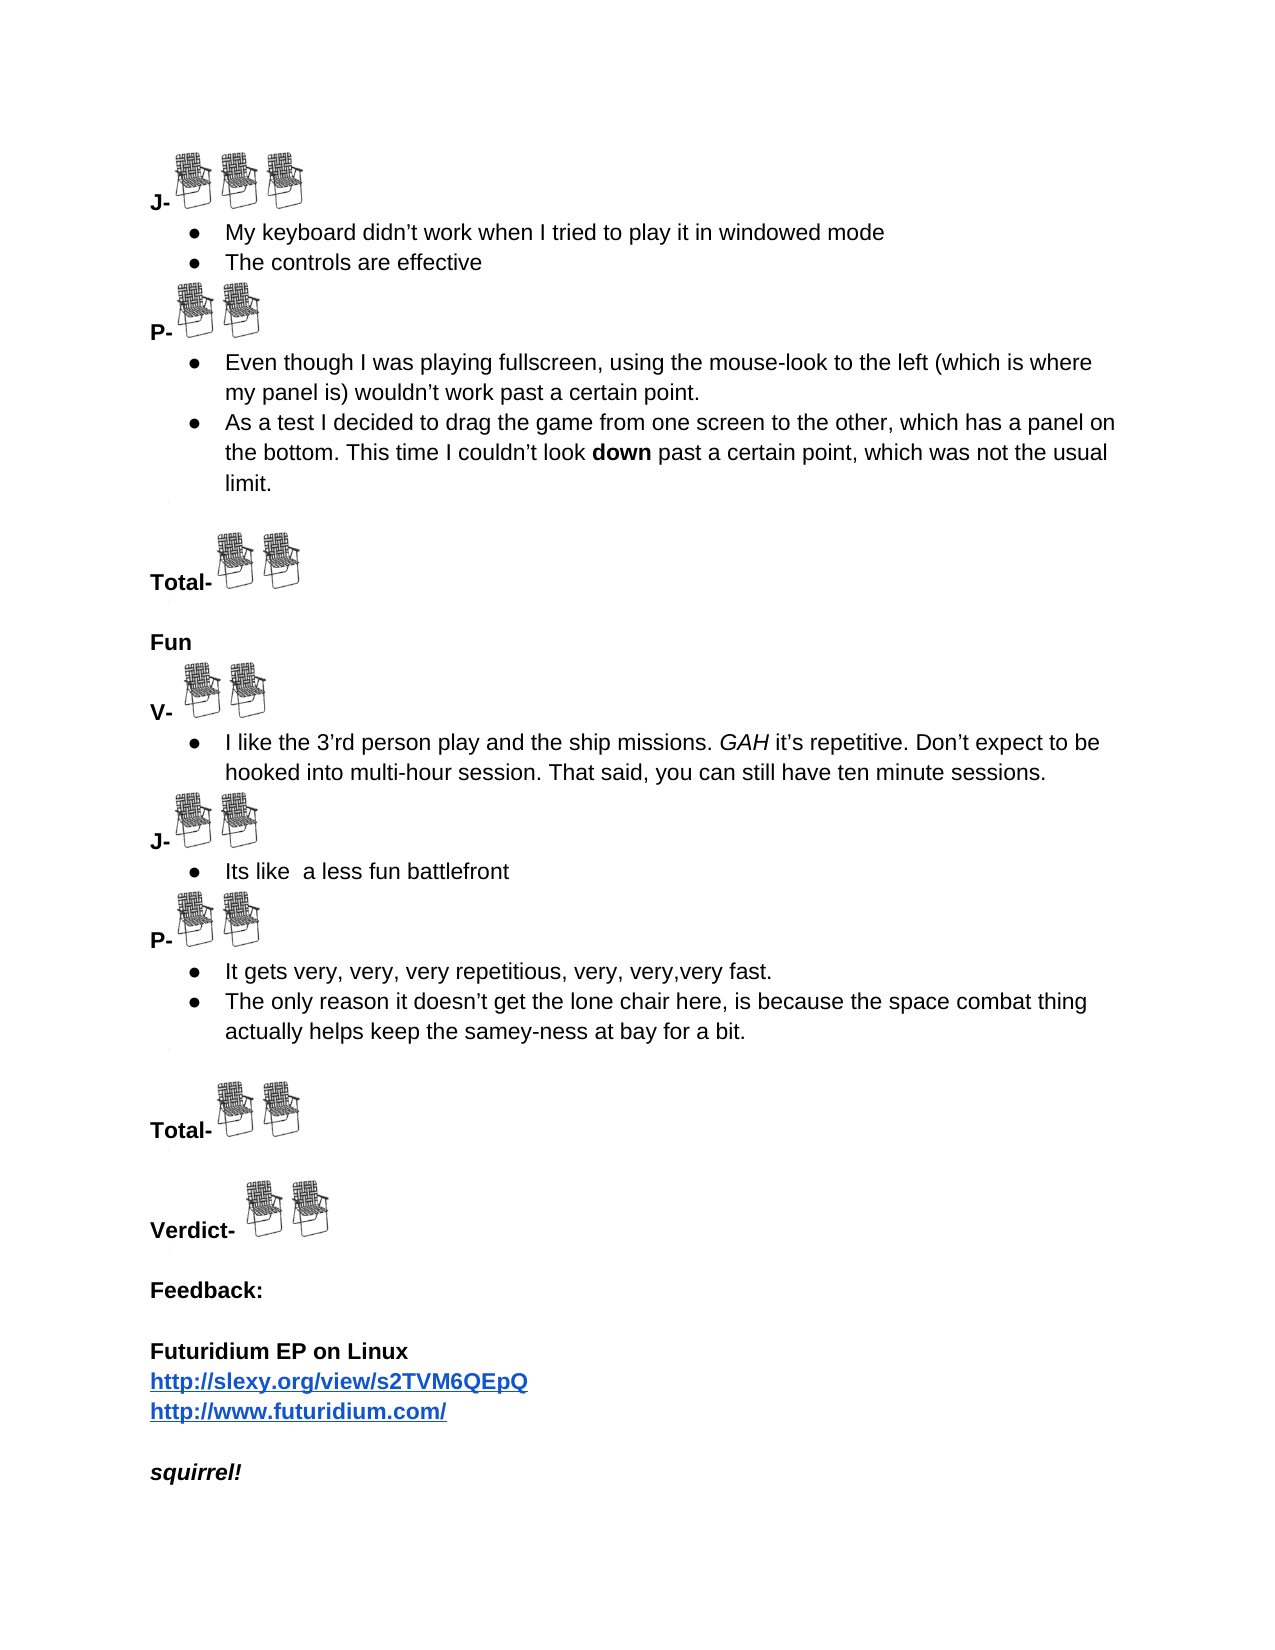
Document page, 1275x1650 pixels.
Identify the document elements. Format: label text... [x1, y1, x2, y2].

picture [172, 888, 265, 949]
picture [170, 789, 263, 850]
list The controls are effective [187, 249, 1125, 276]
picture [170, 150, 308, 211]
text Total- [150, 530, 1125, 595]
text http://www.futuridium.com/ [150, 1398, 1125, 1424]
picture [172, 279, 265, 340]
list Its like a less fun battlefront [187, 858, 1125, 885]
text V- [150, 659, 1125, 725]
list Even though I was playing fullscreen, using the mouse-look to the left (which is where my panel is) wouldn’t work past a certain point. [187, 349, 1125, 405]
text J- [150, 150, 1125, 215]
text P- [150, 888, 1125, 954]
list It gets very, very, very repetitious, very, very,very fast. [187, 958, 1125, 984]
list As a test I decided to drag the game from one screen to the other, which has a panel on the bottom. This time I couldn’t look down past a certain point, which was not the usual limit. [187, 409, 1125, 496]
picture [212, 1078, 304, 1139]
text Verdict- [150, 1178, 1125, 1243]
text squirrel! [150, 1458, 1125, 1485]
list The only reason it doesn’t get the lone chair here, is because the space combat thing actually helps keep the samey-ness at bay for a bit. [187, 988, 1125, 1044]
list My keyboard didn’t work when I tried to play it in windowed mode [187, 219, 1125, 246]
text Feedback: [150, 1277, 1125, 1304]
picture [179, 659, 271, 720]
text http://slexy.org/view/s2TVM6QEpQ [150, 1368, 1125, 1394]
picture [241, 1177, 334, 1239]
list I like the 3’rd person play and the ship missions. GAH it’s repetitive. Don’t expect to be hooked into multi-hour session. That said, you can still have ten minute sessions. [187, 729, 1125, 785]
text Futuridium EP on Linux [150, 1338, 1125, 1364]
text Total- [150, 1078, 1125, 1144]
text Fun [150, 629, 1125, 656]
picture [212, 530, 304, 591]
text J- [150, 789, 1125, 854]
text P- [150, 279, 1125, 345]
